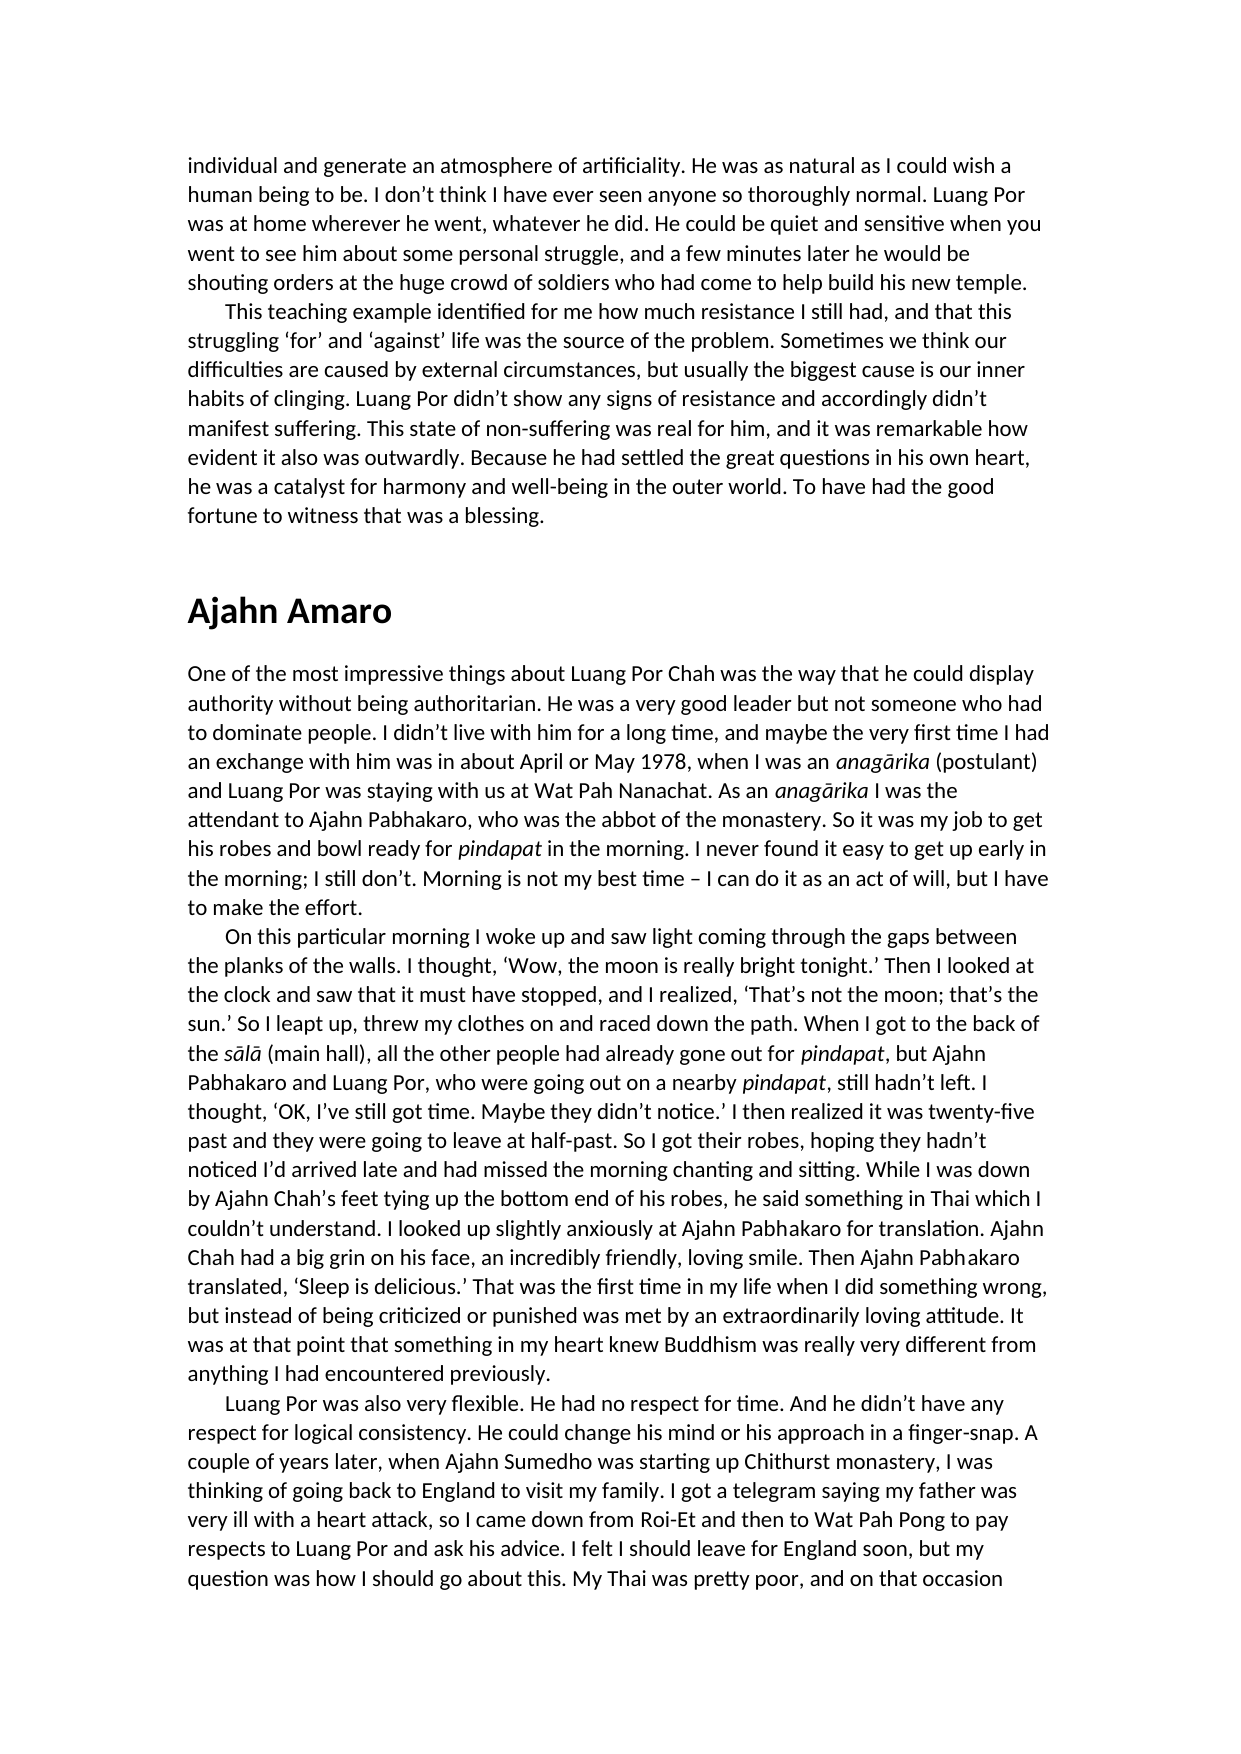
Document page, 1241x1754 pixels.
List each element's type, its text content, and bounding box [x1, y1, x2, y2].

text This teaching example identified for me how much resistance I still had, and that this struggling ‘for’ and ‘against’ life was the source of the problem. Sometimes we think our difficulties are caused by external circumstances, but usually the biggest cause is our inner habits of clinging. Luang Por didn’t show any signs of resistance and accordingly didn’t manifest suffering. This state of non-suffering was real for him, and it was remarkable how evident it also was outwardly. Because he had settled the great questions in his own heart, he was a catalyst for harmony and well-being in the outer world. To have had the good fortune to witness that was a blessing. [187, 296, 1053, 529]
text On this particular morning I woke up and saw light coming through the gaps between the planks of the walls. I thought, ‘Wow, the moon is really bright tonight.’ Then I looked at the clock and saw that it must have stopped, and I realized, ‘That’s not the moon; that’s the sun.’ So I leapt up, threw my clothes on and raced down the path. When I got to the back of the sālā (main hall), all the other people had already gone out for pindapat, but Ajahn Pabhakaro and Luang Por, who were going out on a nearby pindapat, still hadn’t left. I thought, ‘OK, I’ve still got time. Maybe they didn’t notice.’ I then realized it was twenty-five past and they were going to leave at half-past. So I got their robes, hoping they hadn’t noticed I’d arrived late and had missed the morning chanting and sitting. While I was down by Ajahn Chah’s feet tying up the bottom end of his robes, he said something in Thai which I couldn’t understand. I looked up slightly anxiously at Ajahn Pabhakaro for translation. Ajahn Chah had a big grin on his face, an incredibly friendly, loving smile. Then Ajahn Pabhakaro translated, ‘Sleep is delicious.’ That was the first time in my life when I did something wrong, but instead of being criticized or punished was met by an extraordinarily loving attitude. It was at that point that something in my heart knew Buddhism was really very different from anything I had encountered previously. [187, 921, 1053, 1387]
text individual and generate an atmosphere of artificiality. He was as natural as I could wish a human being to be. I don’t think I have ever seen anyone so thoroughly normal. Luang Por was at home wherever he went, whatever he did. He could be quiet and sensitive when you went to see him about some personal struggle, and a few minutes later he would be shouting orders at the huge crowd of soldiers who had come to help build his new temple. [187, 150, 1053, 296]
text Luang Por was also very flexible. He had no respect for time. And he didn’t have any respect for logical consistency. He could change his mind or his approach in a finger-snap. A couple of years later, when Ajahn Sumedho was starting up Chithurst monastery, I was thinking of going back to England to visit my family. I got a telegram saying my father was very ill with a heart attack, so I came down from Roi-Et and then to Wat Pah Pong to pay respects to Luang Por and ask his advice. I felt I should leave for England soon, but my question was how I should go about this. My Thai was pretty poor, and on that occasion [187, 1387, 1053, 1592]
text One of the most impressive things about Luang Por Chah was the way that he could display authority without being authoritarian. He was a very good leader but not someone who had to dominate people. I didn’t live with him for a long time, and maybe the very first time I had an exchange with him was in about April or May 1978, when I was an anagārika (postulant) and Luang Por was staying with us at Wat Pah Nanachat. As an anagārika I was the attendant to Ajahn Pabhakaro, who was the abbot of the monastery. So it was my job to get his robes and bowl ready for pindapat in the morning. I never found it easy to get up early in the morning; I still don’t. Morning is not my best time – I can do it as an act of will, but I have to make the effort. [187, 658, 1053, 921]
text Ajahn Amaro [187, 587, 1053, 633]
